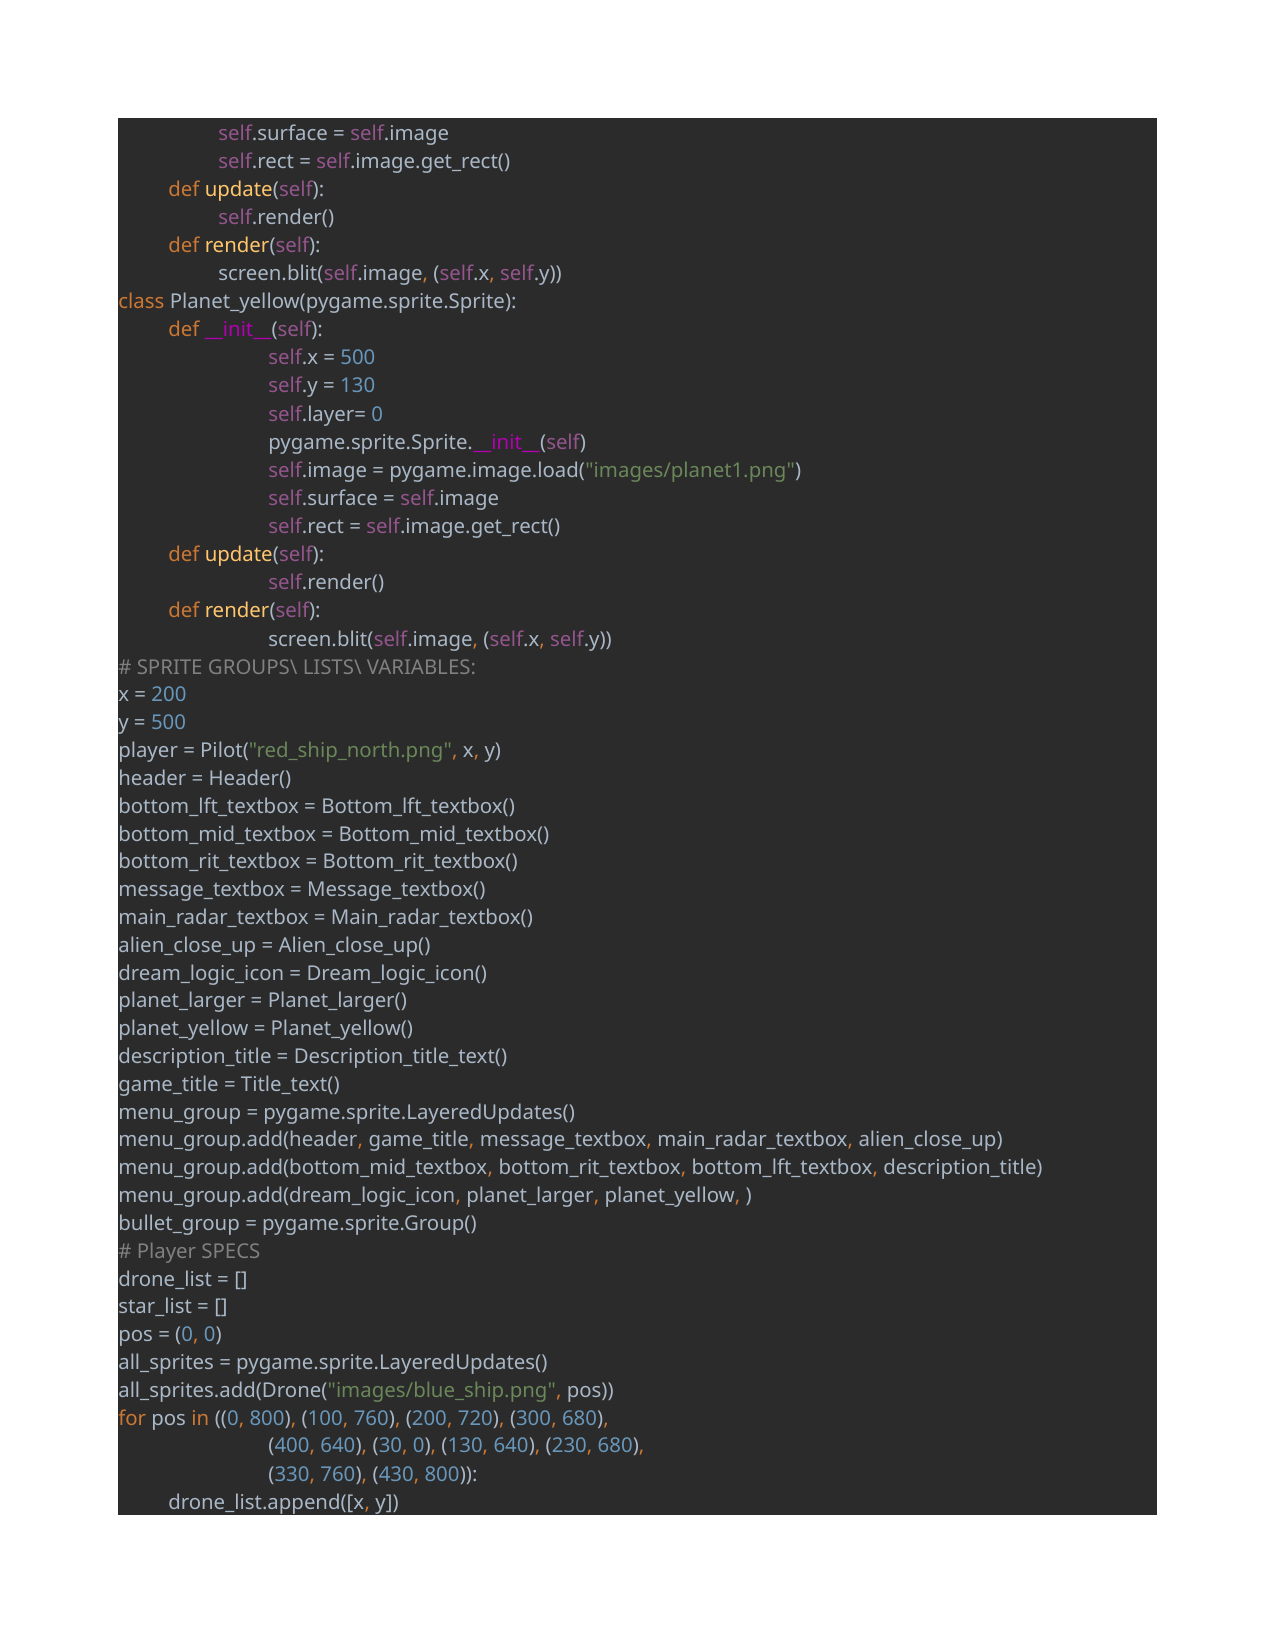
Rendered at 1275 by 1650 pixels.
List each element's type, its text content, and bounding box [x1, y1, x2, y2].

text menu_group.add(bottom_mid_textbox, bottom_rit_textbox, bottom_lft_textbox, description_title) [118, 1153, 1157, 1181]
text planet_yellow = Planet_yellow() [118, 1014, 1157, 1042]
text self.surface = self.image [118, 118, 1157, 146]
text def update(self): [118, 174, 1157, 202]
text header = Header() [118, 763, 1157, 791]
text self.render() [118, 568, 1157, 596]
text description_title = Description_title_text() [118, 1042, 1157, 1069]
text (400, 640), (30, 0), (130, 640), (230, 680), [118, 1431, 1157, 1459]
text # Player SPECS [118, 1236, 1157, 1264]
text self.rect = self.image.get_rect() [118, 512, 1157, 540]
text y = 500 [118, 708, 1157, 736]
text menu_group.add(header, game_title, message_textbox, main_radar_textbox, alien_close_up) [118, 1125, 1157, 1153]
text bottom_rit_textbox = Bottom_rit_textbox() [118, 847, 1157, 875]
text star_list = [] [118, 1292, 1157, 1320]
text main_radar_textbox = Main_radar_textbox() [118, 902, 1157, 930]
text alien_close_up = Alien_close_up() [118, 930, 1157, 958]
text self.surface = self.image [118, 483, 1157, 512]
text bottom_lft_textbox = Bottom_lft_textbox() [118, 791, 1157, 819]
text def render(self): [118, 596, 1157, 624]
text pos = (0, 0) [118, 1320, 1157, 1347]
text all_sprites.add(Drone("images/blue_ship.png", pos)) [118, 1375, 1157, 1403]
text player = Pilot("red_ship_north.png", x, y) [118, 736, 1157, 763]
text def update(self): [118, 540, 1157, 568]
text planet_larger = Planet_larger() [118, 986, 1157, 1014]
text menu_group.add(dream_logic_icon, planet_larger, planet_yellow, ) [118, 1181, 1157, 1208]
text (330, 760), (430, 800)): [118, 1459, 1157, 1487]
text def render(self): [118, 231, 1157, 259]
text message_textbox = Message_textbox() [118, 875, 1157, 902]
text self.rect = self.image.get_rect() [118, 146, 1157, 174]
text bullet_group = pygame.sprite.Group() [118, 1208, 1157, 1236]
text pygame.sprite.Sprite.__init__(self) [118, 427, 1157, 455]
text self.layer= 0 [118, 399, 1157, 427]
text def __init__(self): [118, 315, 1157, 343]
text drone_list.append([x, y]) [118, 1487, 1157, 1515]
text self.render() [118, 202, 1157, 231]
text game_title = Title_text() [118, 1069, 1157, 1097]
text x = 200 [118, 680, 1157, 708]
text bottom_mid_textbox = Bottom_mid_textbox() [118, 819, 1157, 847]
text screen.blit(self.image, (self.x, self.y)) [118, 624, 1157, 652]
text self.y = 130 [118, 371, 1157, 399]
text drone_list = [] [118, 1264, 1157, 1292]
text all_sprites = pygame.sprite.LayeredUpdates() [118, 1347, 1157, 1375]
text class Planet_yellow(pygame.sprite.Sprite): [118, 287, 1157, 315]
text screen.blit(self.image, (self.x, self.y)) [118, 259, 1157, 287]
text for pos in ((0, 800), (100, 760), (200, 720), (300, 680), [118, 1403, 1157, 1431]
text menu_group = pygame.sprite.LayeredUpdates() [118, 1097, 1157, 1125]
text dream_logic_icon = Dream_logic_icon() [118, 958, 1157, 986]
text self.image = pygame.image.load("images/planet1.png") [118, 455, 1157, 483]
text # SPRITE GROUPS\ LISTS\ VARIABLES: [118, 652, 1157, 680]
text self.x = 500 [118, 343, 1157, 371]
